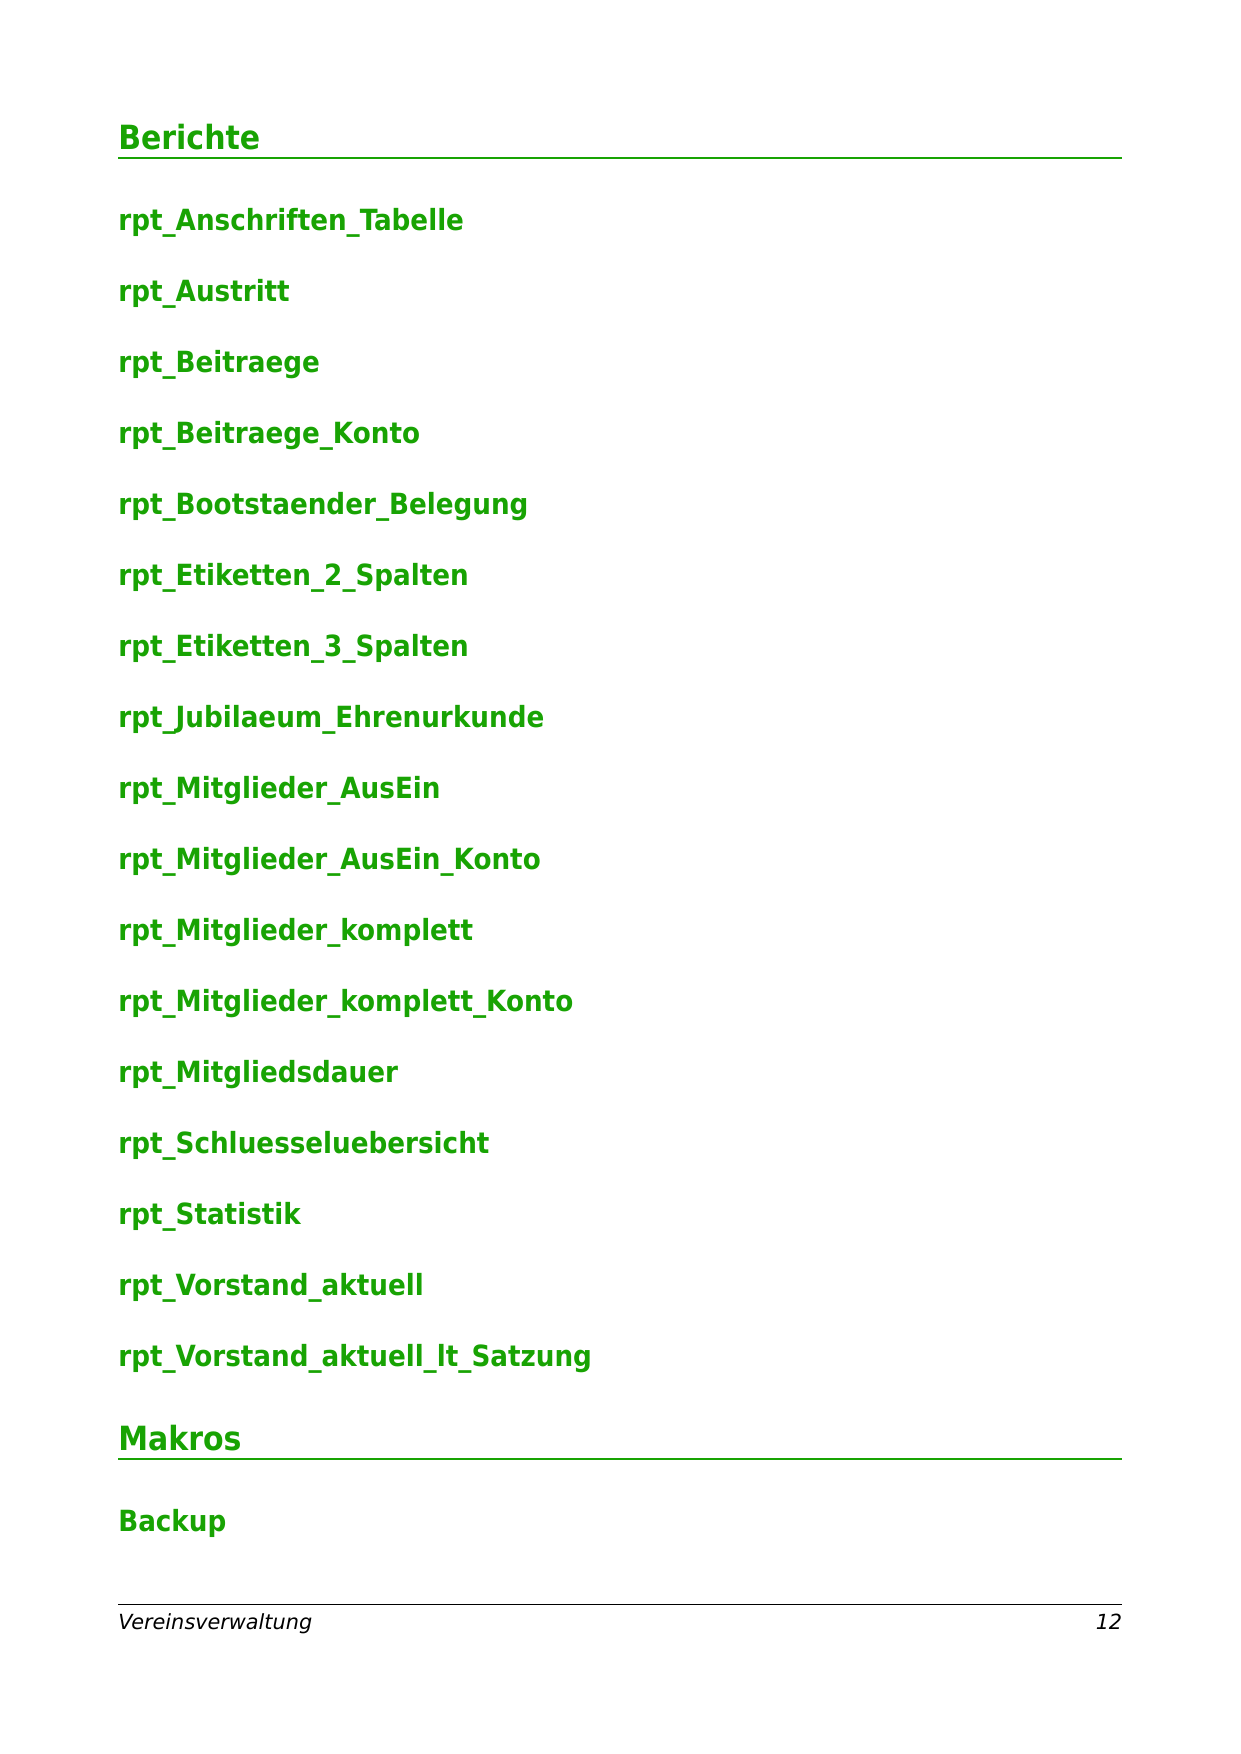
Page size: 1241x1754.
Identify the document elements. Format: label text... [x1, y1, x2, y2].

subtitle rpt_Mitglieder_komplett_Konto [118, 984, 1122, 1018]
subtitle Makros [118, 1419, 1122, 1458]
subtitle rpt_Mitglieder_AusEin [118, 771, 1122, 805]
subtitle rpt_Anschriften_Tabelle [118, 203, 1122, 237]
subtitle rpt_Mitgliedsdauer [118, 1055, 1122, 1089]
subtitle Backup [118, 1504, 1122, 1538]
subtitle rpt_Vorstand_aktuell [118, 1268, 1122, 1302]
subtitle rpt_Mitglieder_komplett [118, 913, 1122, 947]
subtitle rpt_Beitraege [118, 345, 1122, 379]
subtitle rpt_Bootstaender_Belegung [118, 487, 1122, 521]
subtitle rpt_Vorstand_aktuell_lt_Satzung [118, 1339, 1122, 1373]
subtitle Berichte [118, 118, 1122, 157]
subtitle rpt_Jubilaeum_Ehrenurkunde [118, 700, 1122, 734]
subtitle rpt_Etiketten_2_Spalten [118, 558, 1122, 592]
subtitle rpt_Mitglieder_AusEin_Konto [118, 842, 1122, 876]
subtitle rpt_Schluesseluebersicht [118, 1126, 1122, 1160]
subtitle rpt_Austritt [118, 274, 1122, 308]
subtitle rpt_Statistik [118, 1197, 1122, 1231]
subtitle rpt_Etiketten_3_Spalten [118, 629, 1122, 663]
subtitle rpt_Beitraege_Konto [118, 416, 1122, 450]
